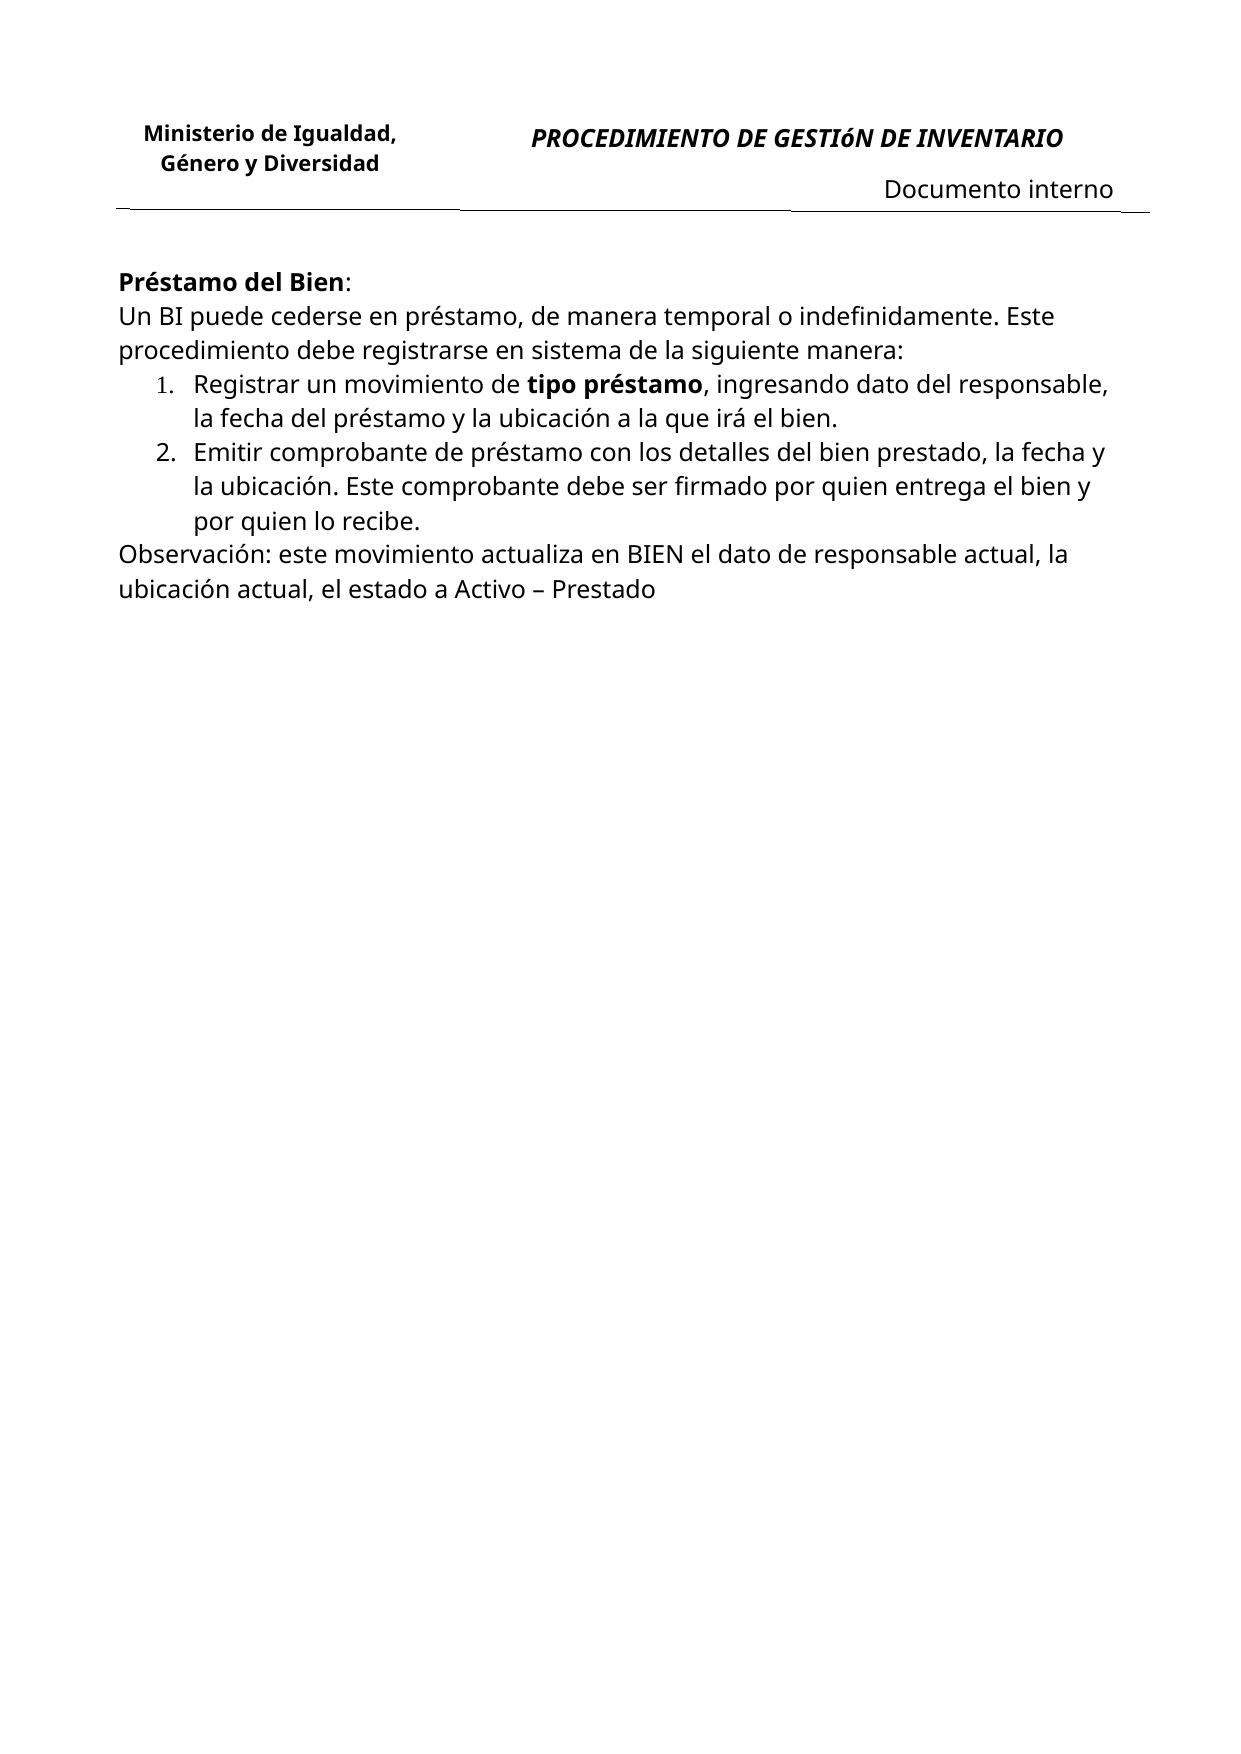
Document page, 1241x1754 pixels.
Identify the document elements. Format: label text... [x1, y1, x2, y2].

text Un BI puede cederse en préstamo, de manera temporal o indefinidamente. Este procedimiento debe registrarse en sistema de la siguiente manera: [118, 299, 1122, 367]
text Observación: este movimiento actualiza en BIEN el dato de responsable actual, la ubicación actual, el estado a Activo – Prestado [118, 537, 1122, 605]
text Préstamo del Bien: [118, 265, 1122, 299]
list Registrar un movimiento de tipo préstamo, ingresando dato del responsable, la fecha del préstamo y la ubicación a la que irá el bien. [156, 367, 1122, 435]
list Emitir comprobante de préstamo con los detalles del bien prestado, la fecha y la ubicación. Este comprobante debe ser firmado por quien entrega el bien y por quien lo recibe. [156, 435, 1122, 537]
